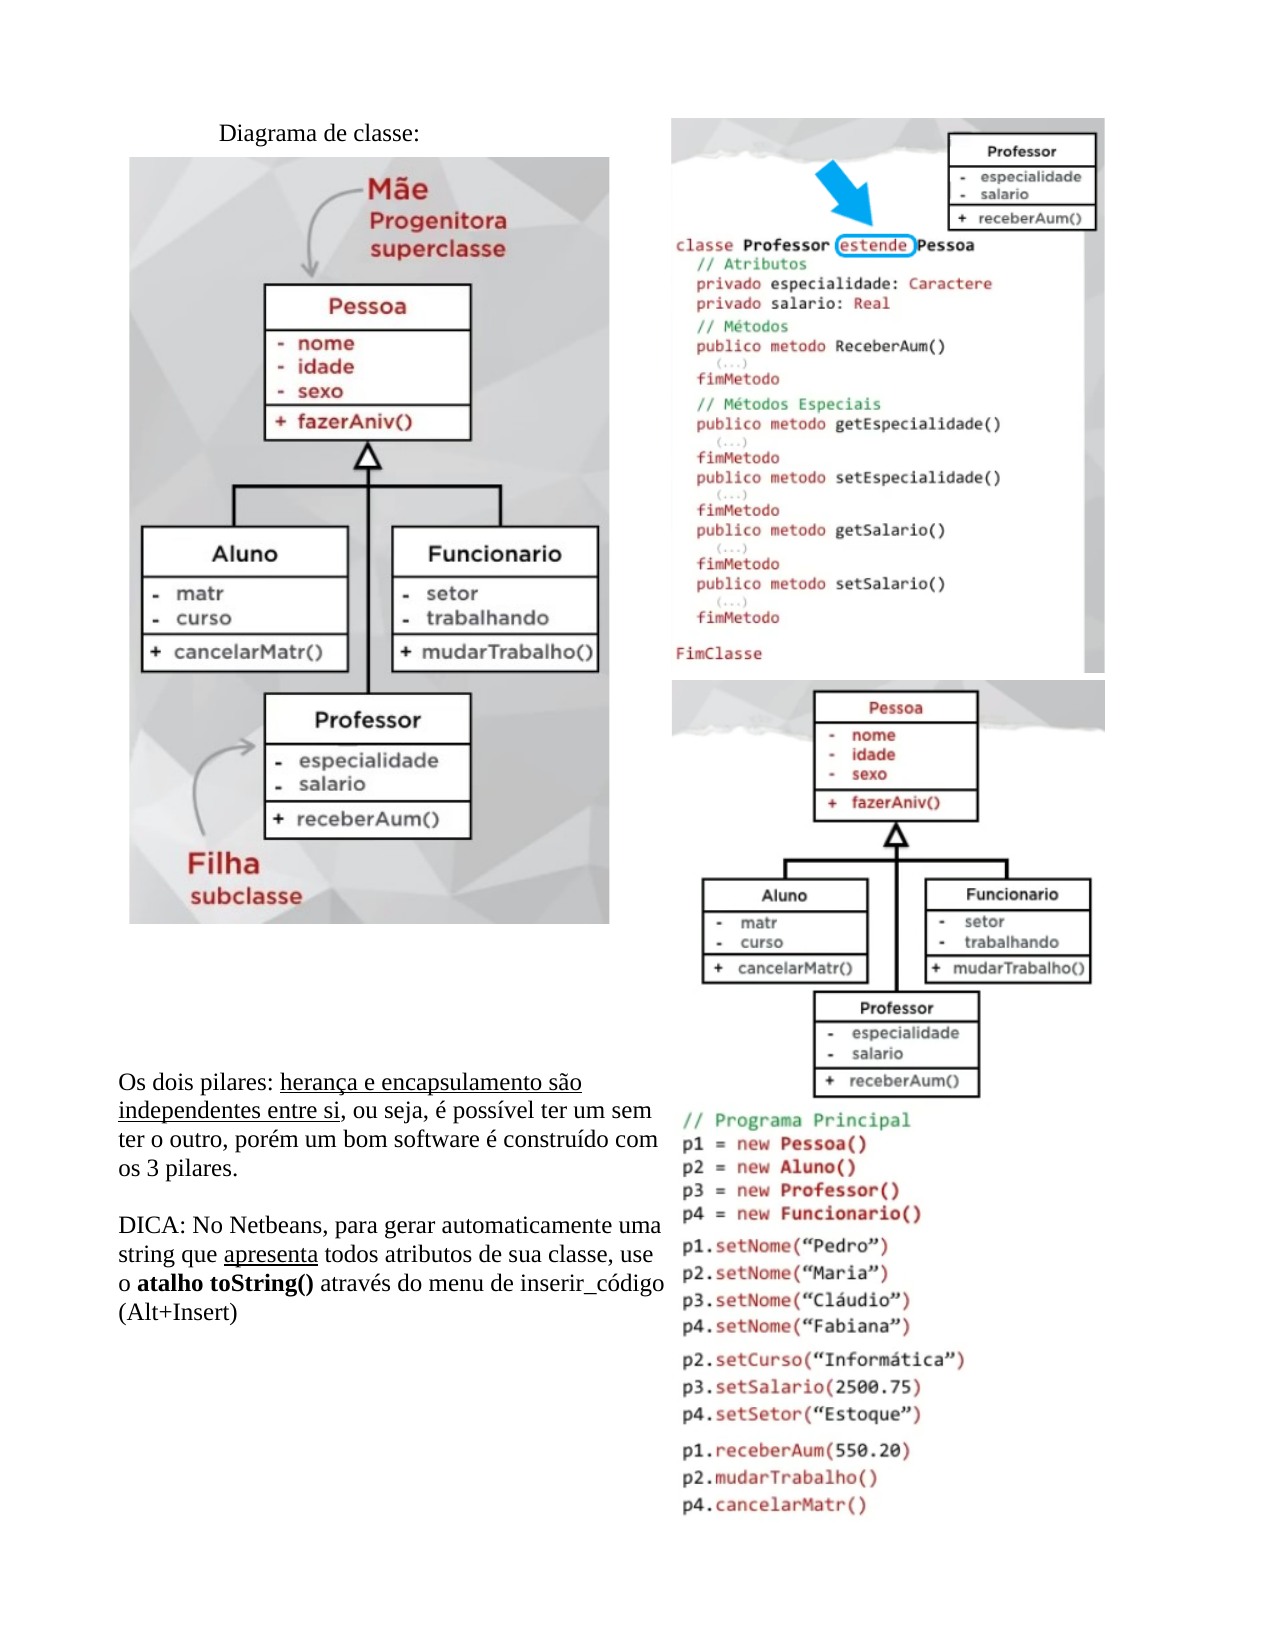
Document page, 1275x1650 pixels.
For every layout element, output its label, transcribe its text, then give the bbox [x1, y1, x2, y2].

text Diagrama de classe: [218, 118, 670, 147]
picture [129, 157, 610, 924]
picture [670, 118, 1105, 673]
text [1105, 1211, 1204, 1326]
text [1105, 118, 1157, 147]
text [1105, 1067, 1157, 1211]
text DICA: No Netbeans, para gerar automaticamente uma string que apresenta todos atributos de sua classe, use o atalho toString() através do menu de inserir_código (Alt+Insert) [118, 1211, 671, 1326]
text Os dois pilares: herança e encapsulamento são independentes entre si, ou seja, é possível ter um sem ter o outro, porém um bom software é construído com os 3 pilares. [118, 1067, 671, 1211]
picture [671, 680, 1105, 1523]
